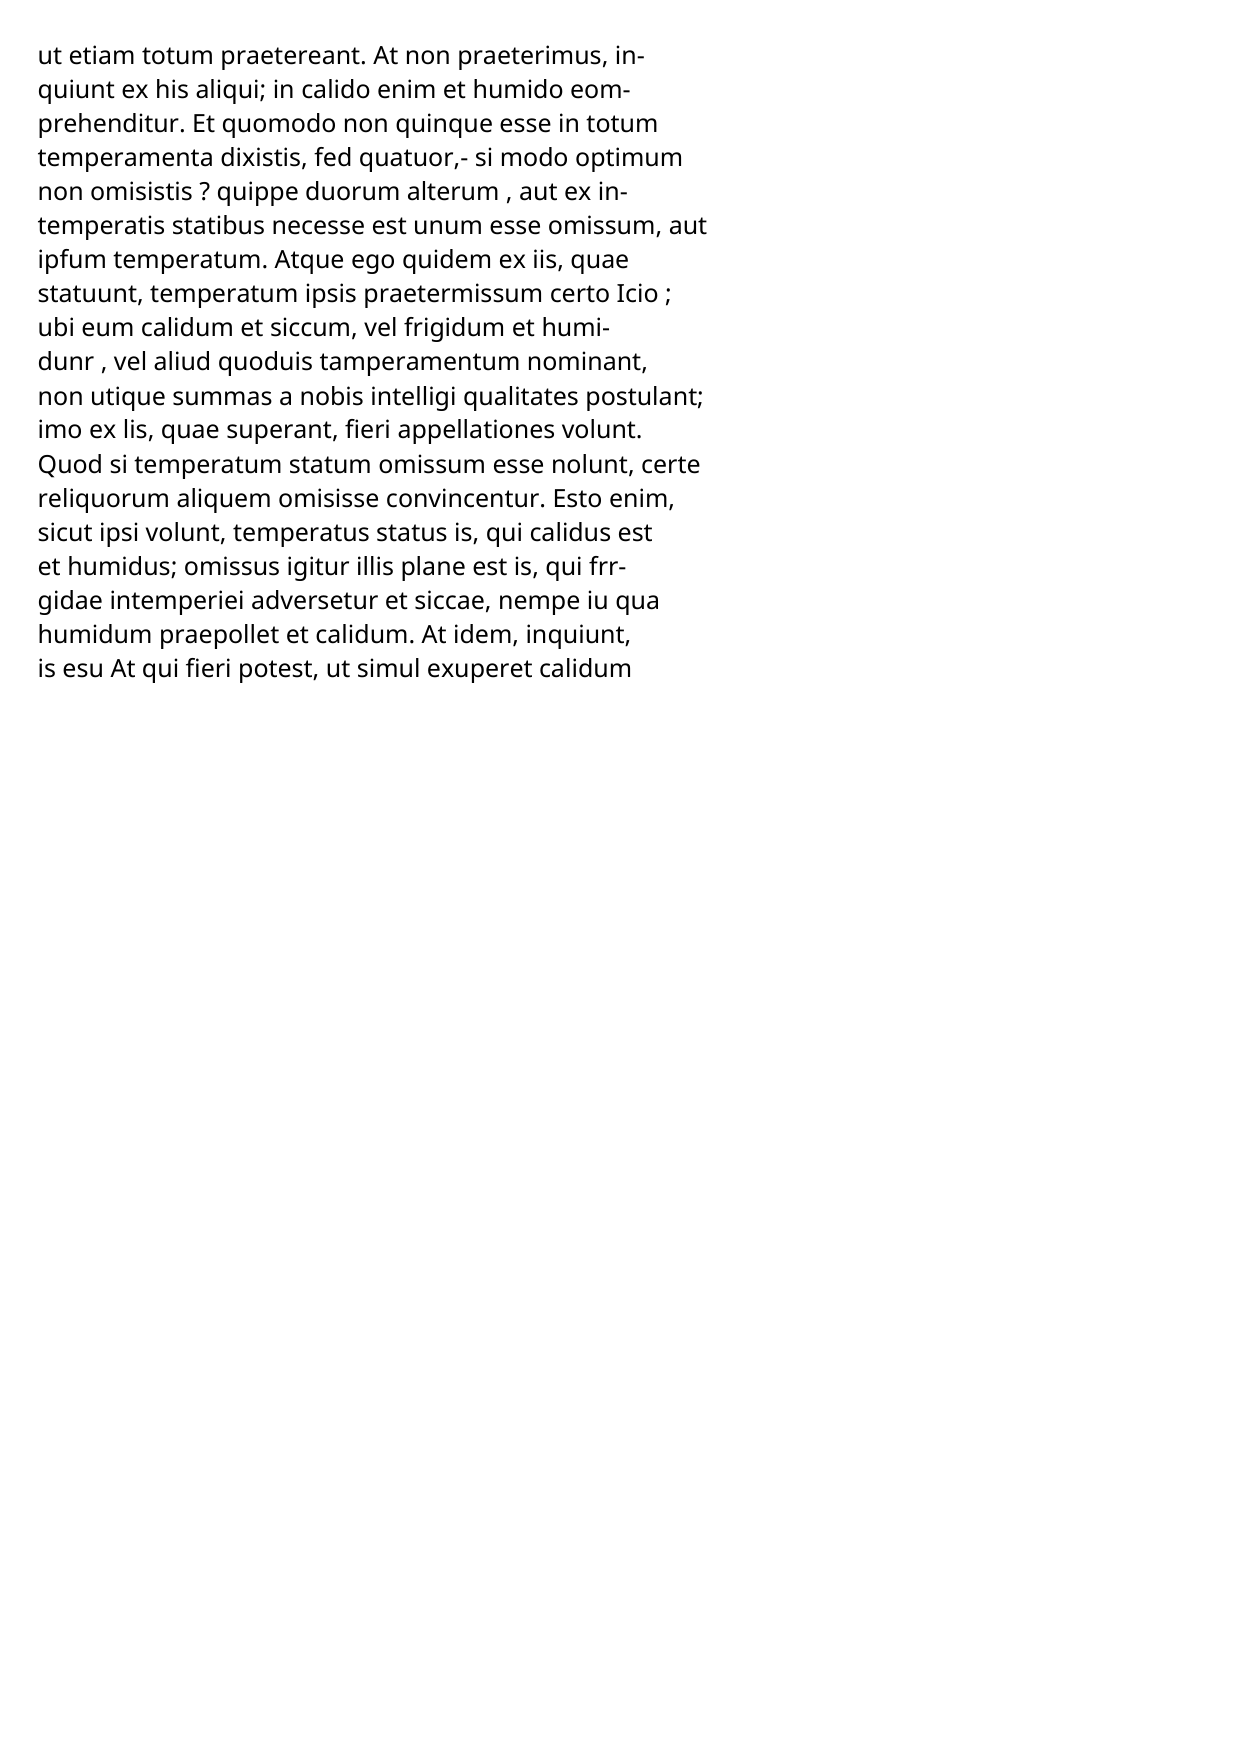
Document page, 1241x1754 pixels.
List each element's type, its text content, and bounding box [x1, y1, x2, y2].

text ut etiam totum praetereant. At non praeterimus, in- quiunt ex his aliqui; in calido enim et humido eom- prehenditur. Et quomodo non quinque esse in totum temperamenta dixistis, fed quatuor,- si modo optimum non omisistis ? quippe duorum alterum , aut ex in- temperatis statibus necesse est unum esse omissum, aut ipfum temperatum. Atque ego quidem ex iis, quae statuunt, temperatum ipsis praetermissum certo Icio ; ubi eum calidum et siccum, vel frigidum et humi- dunr , vel aliud quoduis tamperamentum nominant, non utique summas a nobis intelligi qualitates postulant; imo ex lis, quae superant, fieri appellationes volunt. Quod si temperatum statum omissum esse nolunt, certe reliquorum aliquem omisisse convincentur. Esto enim, sicut ipsi volunt, temperatus status is, qui calidus est et humidus; omissus igitur illis plane est is, qui frr- gidae intemperiei adversetur et siccae, nempe iu qua humidum praepollet et calidum. At idem, inquiunt, is esu At qui fieri potest, ut simul exuperet calidum [37, 37, 1203, 685]
